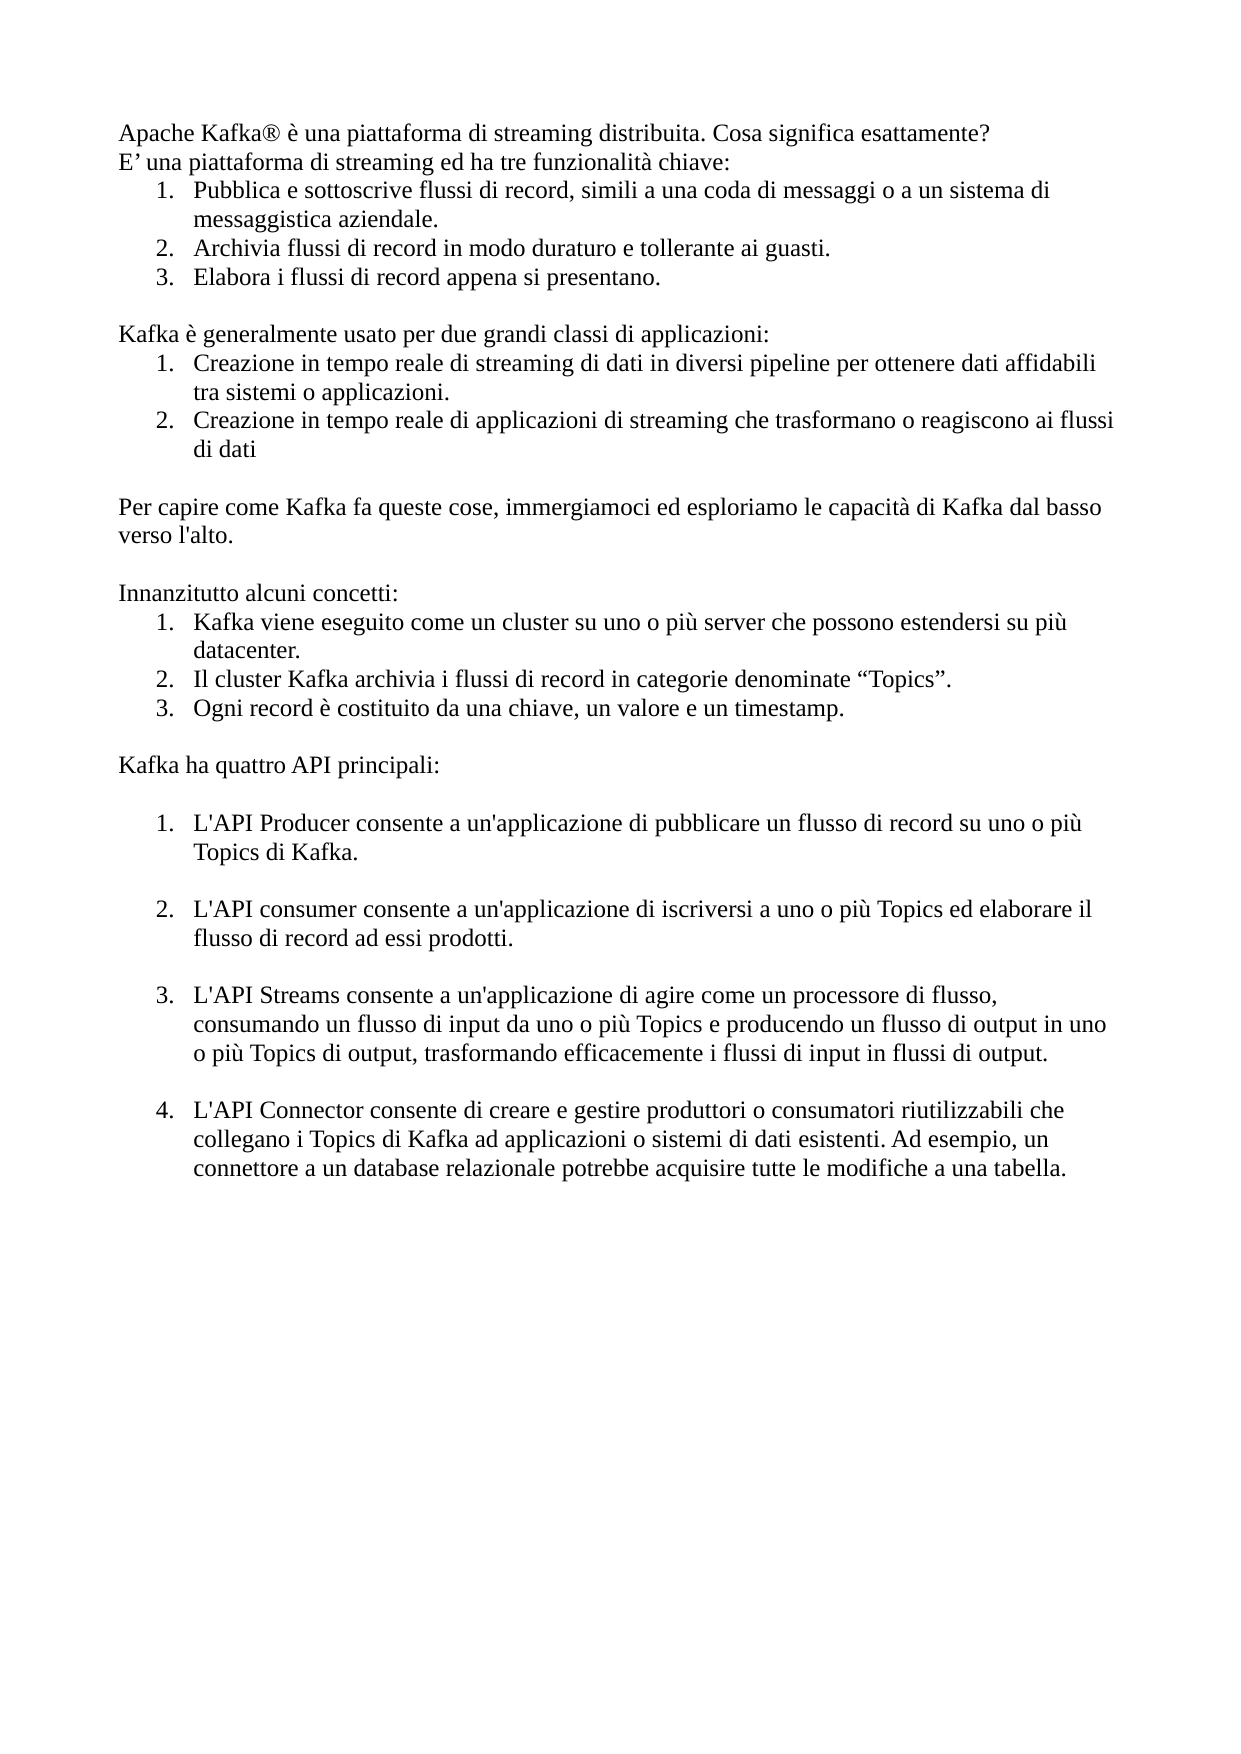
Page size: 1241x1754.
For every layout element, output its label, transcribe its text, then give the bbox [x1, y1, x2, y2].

text Apache Kafka® è una piattaforma di streaming distribuita. Cosa significa esattamente? [118, 118, 1122, 147]
text E’ una piattaforma di streaming ed ha tre funzionalità chiave: [118, 147, 1122, 176]
list Creazione in tempo reale di applicazioni di streaming che trasformano o reagiscono ai flussi di dati [156, 406, 1122, 463]
list L'API consumer consente a un'applicazione di iscriversi a uno o più Topics ed elaborare il flusso di record ad essi prodotti. [156, 894, 1122, 952]
list Pubblica e sottoscrive flussi di record, simili a una coda di messaggi o a un sistema di messaggistica aziendale. [156, 176, 1122, 233]
list Elabora i flussi di record appena si presentano. [156, 262, 1122, 291]
text Innanzitutto alcuni concetti: [118, 578, 1122, 607]
list Kafka viene eseguito come un cluster su uno o più server che possono estendersi su più datacenter. [156, 607, 1122, 664]
list Creazione in tempo reale di streaming di dati in diversi pipeline per ottenere dati affidabili tra sistemi o applicazioni. [156, 348, 1122, 406]
text Kafka ha quattro API principali: [118, 751, 1122, 779]
list Il cluster Kafka archivia i flussi di record in categorie denominate “Topics”. [156, 664, 1122, 693]
list Ogni record è costituito da una chiave, un valore e un timestamp. [156, 693, 1122, 722]
list Archivia flussi di record in modo duraturo e tollerante ai guasti. [156, 233, 1122, 262]
list L'API Producer consente a un'applicazione di pubblicare un flusso di record su uno o più Topics di Kafka. [156, 808, 1122, 866]
text Kafka è generalmente usato per due grandi classi di applicazioni: [118, 319, 1122, 348]
list L'API Connector consente di creare e gestire produttori o consumatori riutilizzabili che collegano i Topics di Kafka ad applicazioni o sistemi di dati esistenti. Ad esempio, un connettore a un database relazionale potrebbe acquisire tutte le modifiche a una tabella. [156, 1096, 1122, 1182]
list L'API Streams consente a un'applicazione di agire come un processore di flusso, consumando un flusso di input da uno o più Topics e producendo un flusso di output in uno o più Topics di output, trasformando efficacemente i flussi di input in flussi di output. [156, 981, 1122, 1067]
text Per capire come Kafka fa queste cose, immergiamoci ed esploriamo le capacità di Kafka dal basso verso l'alto. [118, 492, 1122, 549]
